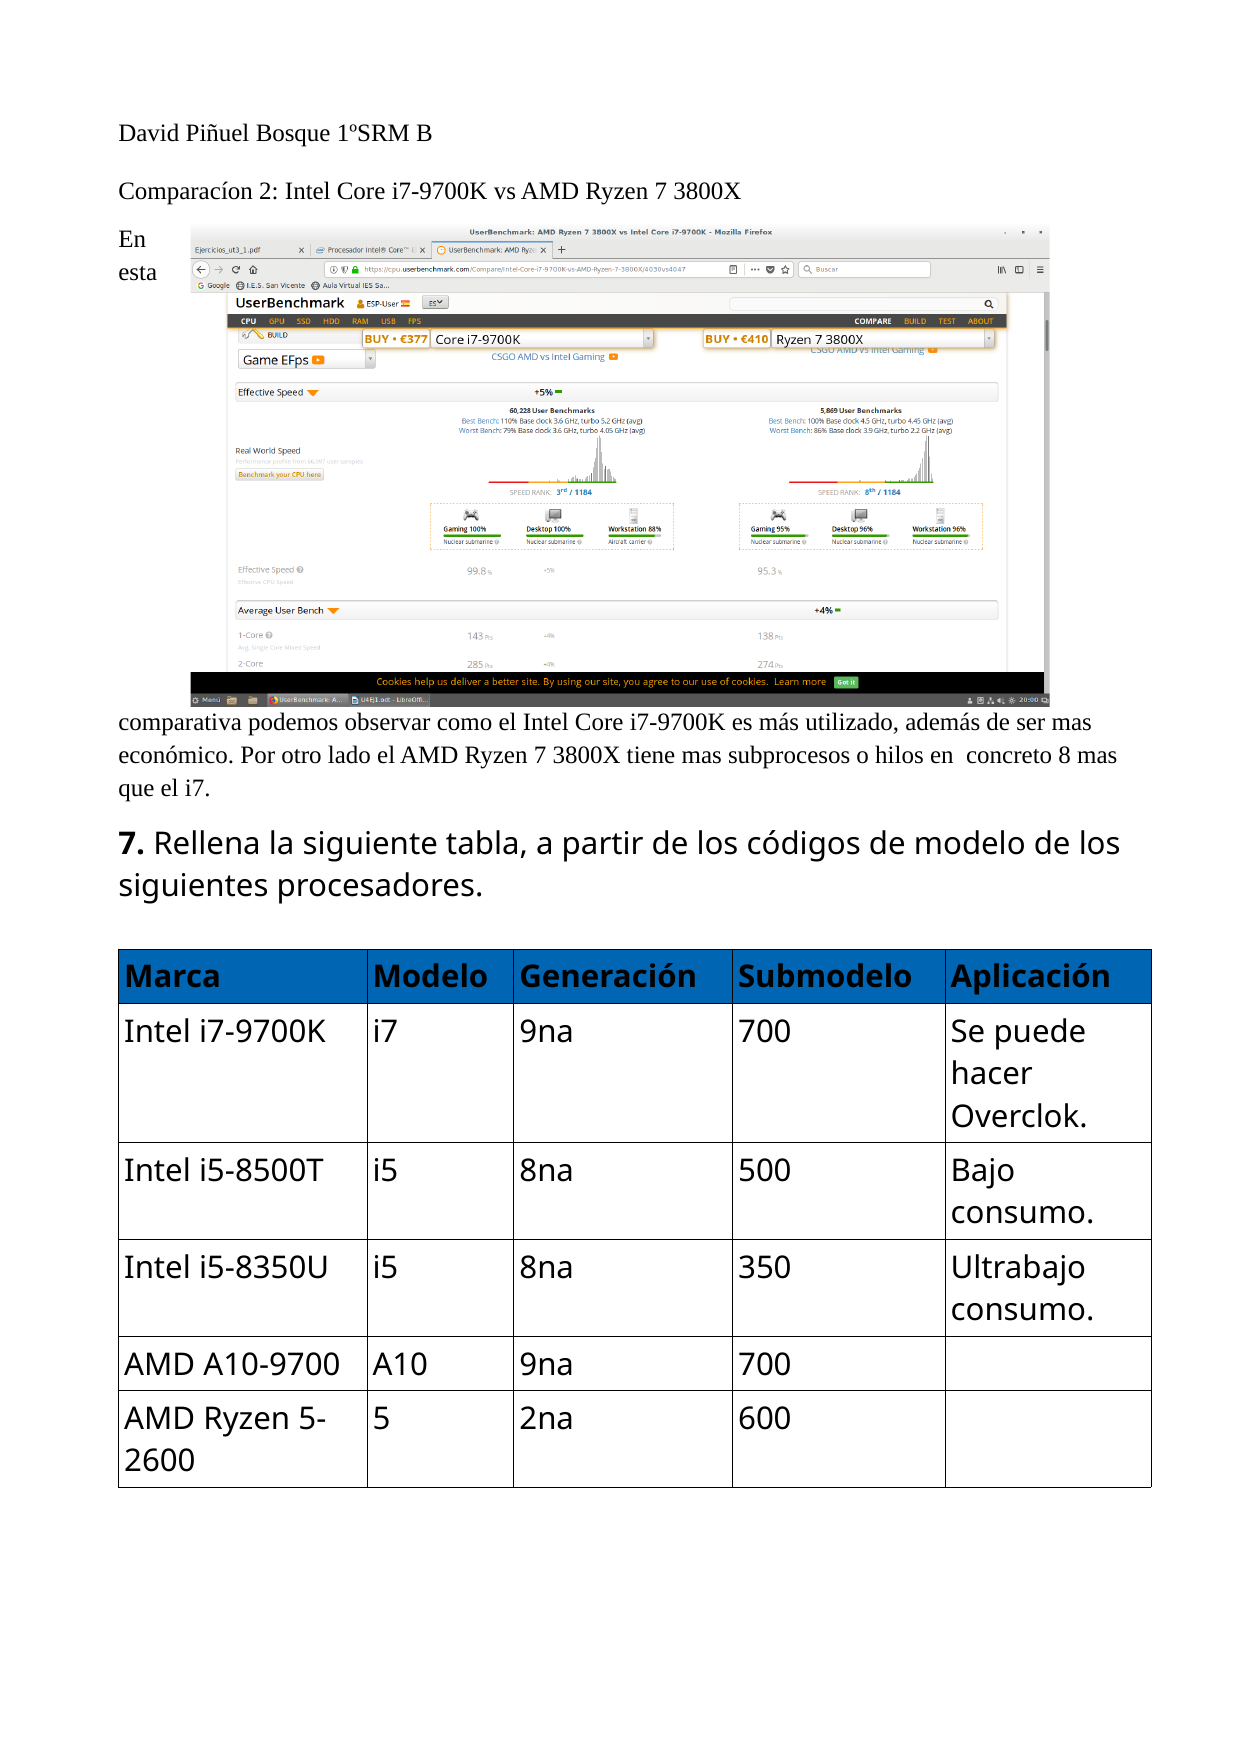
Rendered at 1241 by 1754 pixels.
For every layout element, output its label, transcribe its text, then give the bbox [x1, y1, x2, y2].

table_cell Intel i5-8350U [119, 1240, 367, 1336]
table_cell i7 [368, 1004, 513, 1142]
table_header Submodelo [733, 950, 945, 1003]
table_cell 2na [514, 1391, 732, 1487]
table_cell i5 [368, 1143, 513, 1239]
table_cell 5 [368, 1391, 513, 1487]
table_cell Intel i5-8500T [119, 1143, 367, 1239]
table_cell 700 [733, 1004, 945, 1142]
table_cell Se puede hacer Overclok. [946, 1004, 1151, 1142]
table_cell 500 [733, 1143, 945, 1239]
table_cell [946, 1391, 1151, 1487]
table_cell 600 [733, 1391, 945, 1487]
table_cell 350 [733, 1240, 945, 1336]
table_cell [946, 1337, 1151, 1390]
table_cell A10 [368, 1337, 513, 1390]
table_cell 8na [514, 1143, 732, 1239]
text En esta comparativa podemos observar como el Intel Core i7-9700K es más utilizado, además de ser mas económico. Por otro lado el AMD Ryzen 7 3800X tiene mas subprocesos o hilos en concreto 8 mas que el i7. [118, 224, 1122, 802]
table_cell Ultrabajo consumo. [946, 1240, 1151, 1336]
table_cell Intel i7-9700K [119, 1004, 367, 1142]
table_cell Bajo consumo. [946, 1143, 1151, 1239]
table_cell 9na [514, 1004, 732, 1142]
table_cell 9na [514, 1337, 732, 1390]
table_header Modelo [368, 950, 513, 1003]
text 7. Rellena la siguiente tabla, a partir de los códigos de modelo de los siguientes procesadores. [118, 821, 1122, 906]
table_cell AMD Ryzen 5-2600 [119, 1391, 367, 1487]
table_cell 8na [514, 1240, 732, 1336]
text Comparacíon 2: Intel Core i7-9700K vs AMD Ryzen 7 3800X [118, 176, 1122, 205]
picture [190, 223, 1050, 707]
table_header Aplicación [946, 950, 1151, 1003]
table_cell i5 [368, 1240, 513, 1336]
table_cell AMD A10-9700 [119, 1337, 367, 1390]
table_cell 700 [733, 1337, 945, 1390]
table_header Marca [119, 950, 367, 1003]
table_header Generación [514, 950, 732, 1003]
